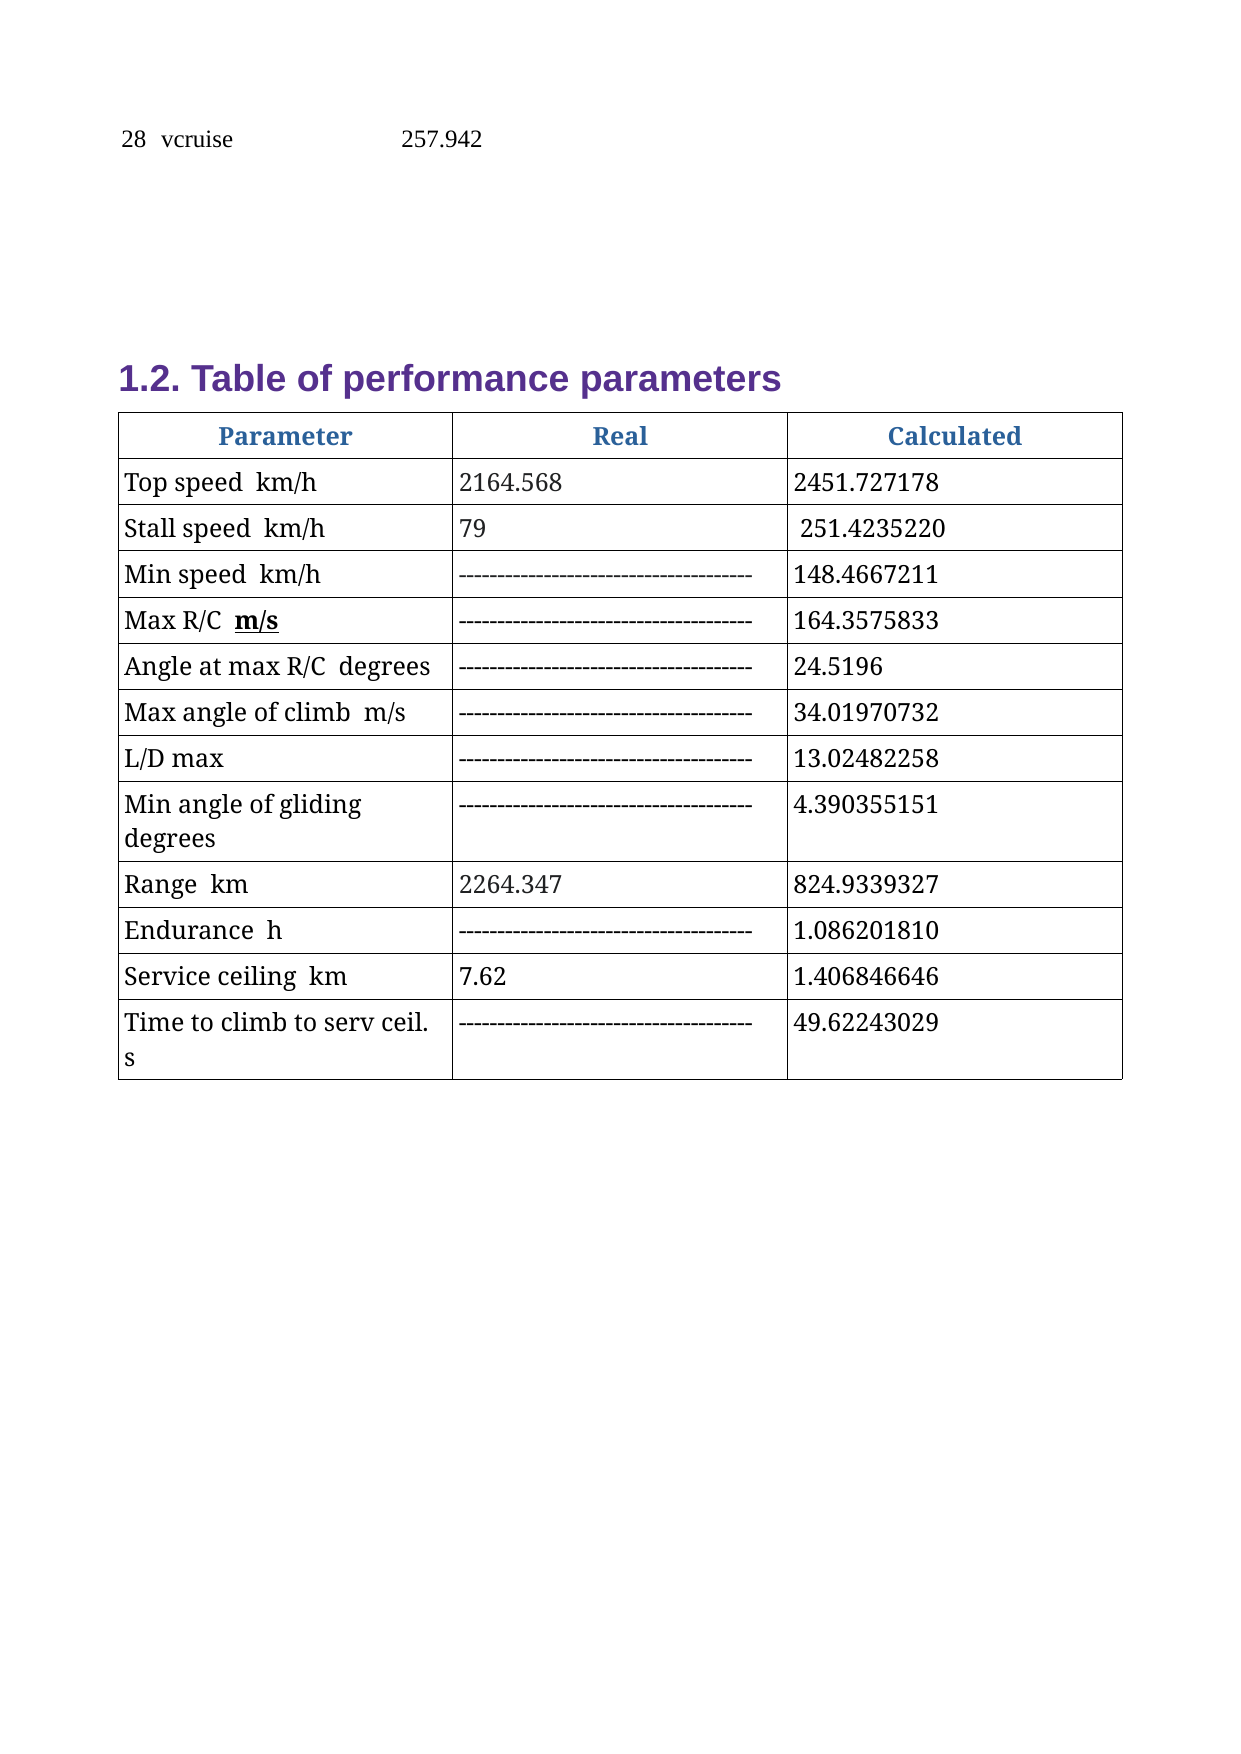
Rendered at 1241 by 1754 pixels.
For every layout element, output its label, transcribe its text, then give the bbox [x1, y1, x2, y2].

table_cell Max angle of climb m/s [119, 690, 452, 734]
table_cell -------------------------------------- [453, 908, 787, 953]
table_cell -------------------------------------- [453, 1000, 787, 1079]
table_cell Angle at max R/C degrees [119, 644, 452, 688]
table_cell Endurance h [119, 908, 452, 953]
table_cell 79 [453, 505, 787, 550]
subtitle 1.2. Table of performance parameters [118, 357, 1122, 400]
table_cell Top speed km/h [119, 459, 452, 504]
table_cell -------------------------------------- [453, 736, 787, 781]
table_cell 1.086201810 [788, 908, 1122, 953]
table_cell 1.406846646 [788, 954, 1122, 999]
table_cell -------------------------------------- [453, 690, 787, 734]
table_cell 251.4235220 [788, 505, 1122, 550]
table_cell Min angle of gliding degrees [119, 782, 452, 861]
table_header Real [453, 413, 787, 458]
table_header Parameter [119, 413, 452, 458]
table_cell 2164.568 [453, 459, 787, 504]
table_cell Min speed km/h [119, 551, 452, 596]
table_cell 2264.347 [453, 862, 787, 907]
table_cell 257.942 [398, 118, 760, 160]
table_cell vcruise [158, 118, 398, 160]
table_cell -------------------------------------- [453, 782, 787, 861]
table_cell Stall speed km/h [119, 505, 452, 550]
table_cell Time to climb to serv ceil. s [119, 1000, 452, 1079]
table_cell 4.390355151 [788, 782, 1122, 861]
table_cell -------------------------------------- [453, 644, 787, 688]
table_cell 24.5196 [788, 644, 1122, 688]
table_cell 164.3575833 [788, 598, 1122, 642]
table_cell 148.4667211 [788, 551, 1122, 596]
table_cell L/D max [119, 736, 452, 781]
table_cell 28 [118, 118, 158, 160]
table_cell Range km [119, 862, 452, 907]
table_cell Service ceiling km [119, 954, 452, 999]
table_cell Max R/C m/s [119, 598, 452, 642]
table_cell 824.9339327 [788, 862, 1122, 907]
table_header Calculated [788, 413, 1122, 458]
table_cell 7.62 [453, 954, 787, 999]
table_cell -------------------------------------- [453, 551, 787, 596]
table_cell -------------------------------------- [453, 598, 787, 642]
table_cell 2451.727178 [788, 459, 1122, 504]
table_cell 49.62243029 [788, 1000, 1122, 1079]
table_cell 13.02482258 [788, 736, 1122, 781]
table_cell 34.01970732 [788, 690, 1122, 734]
